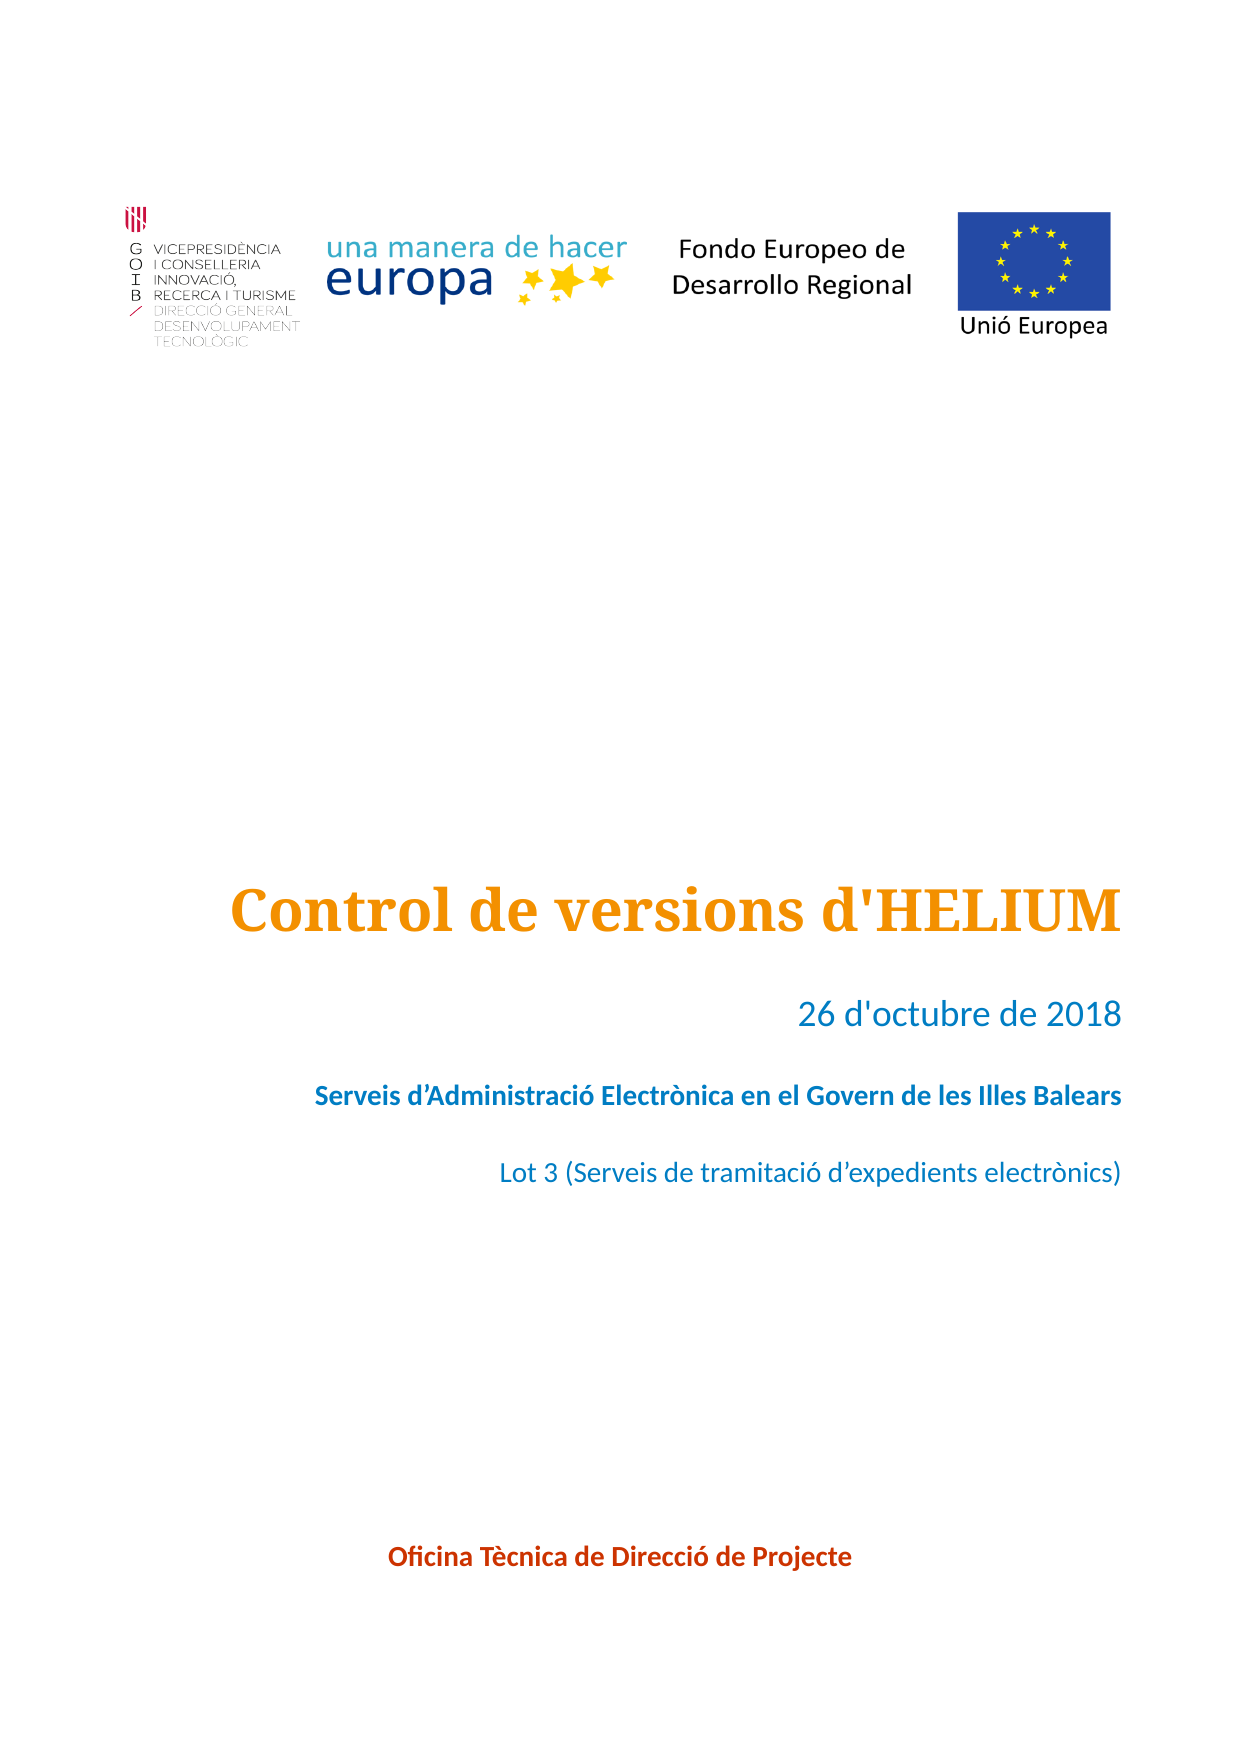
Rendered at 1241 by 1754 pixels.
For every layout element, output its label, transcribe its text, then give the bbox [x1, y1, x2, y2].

picture [321, 202, 1122, 352]
picture [118, 202, 308, 351]
text Lot 3 (Serveis de tramitació d’expedients electrònics) [118, 1154, 1122, 1189]
text Serveis d’Administració Electrònica en el Govern de les Illes Balears [118, 1077, 1122, 1113]
text Oficina Tècnica de Direcció de Projecte [118, 1538, 1122, 1574]
text 26 d'octubre de 2018 [118, 990, 1122, 1036]
text Control de versions d'HELIUM [118, 869, 1122, 949]
